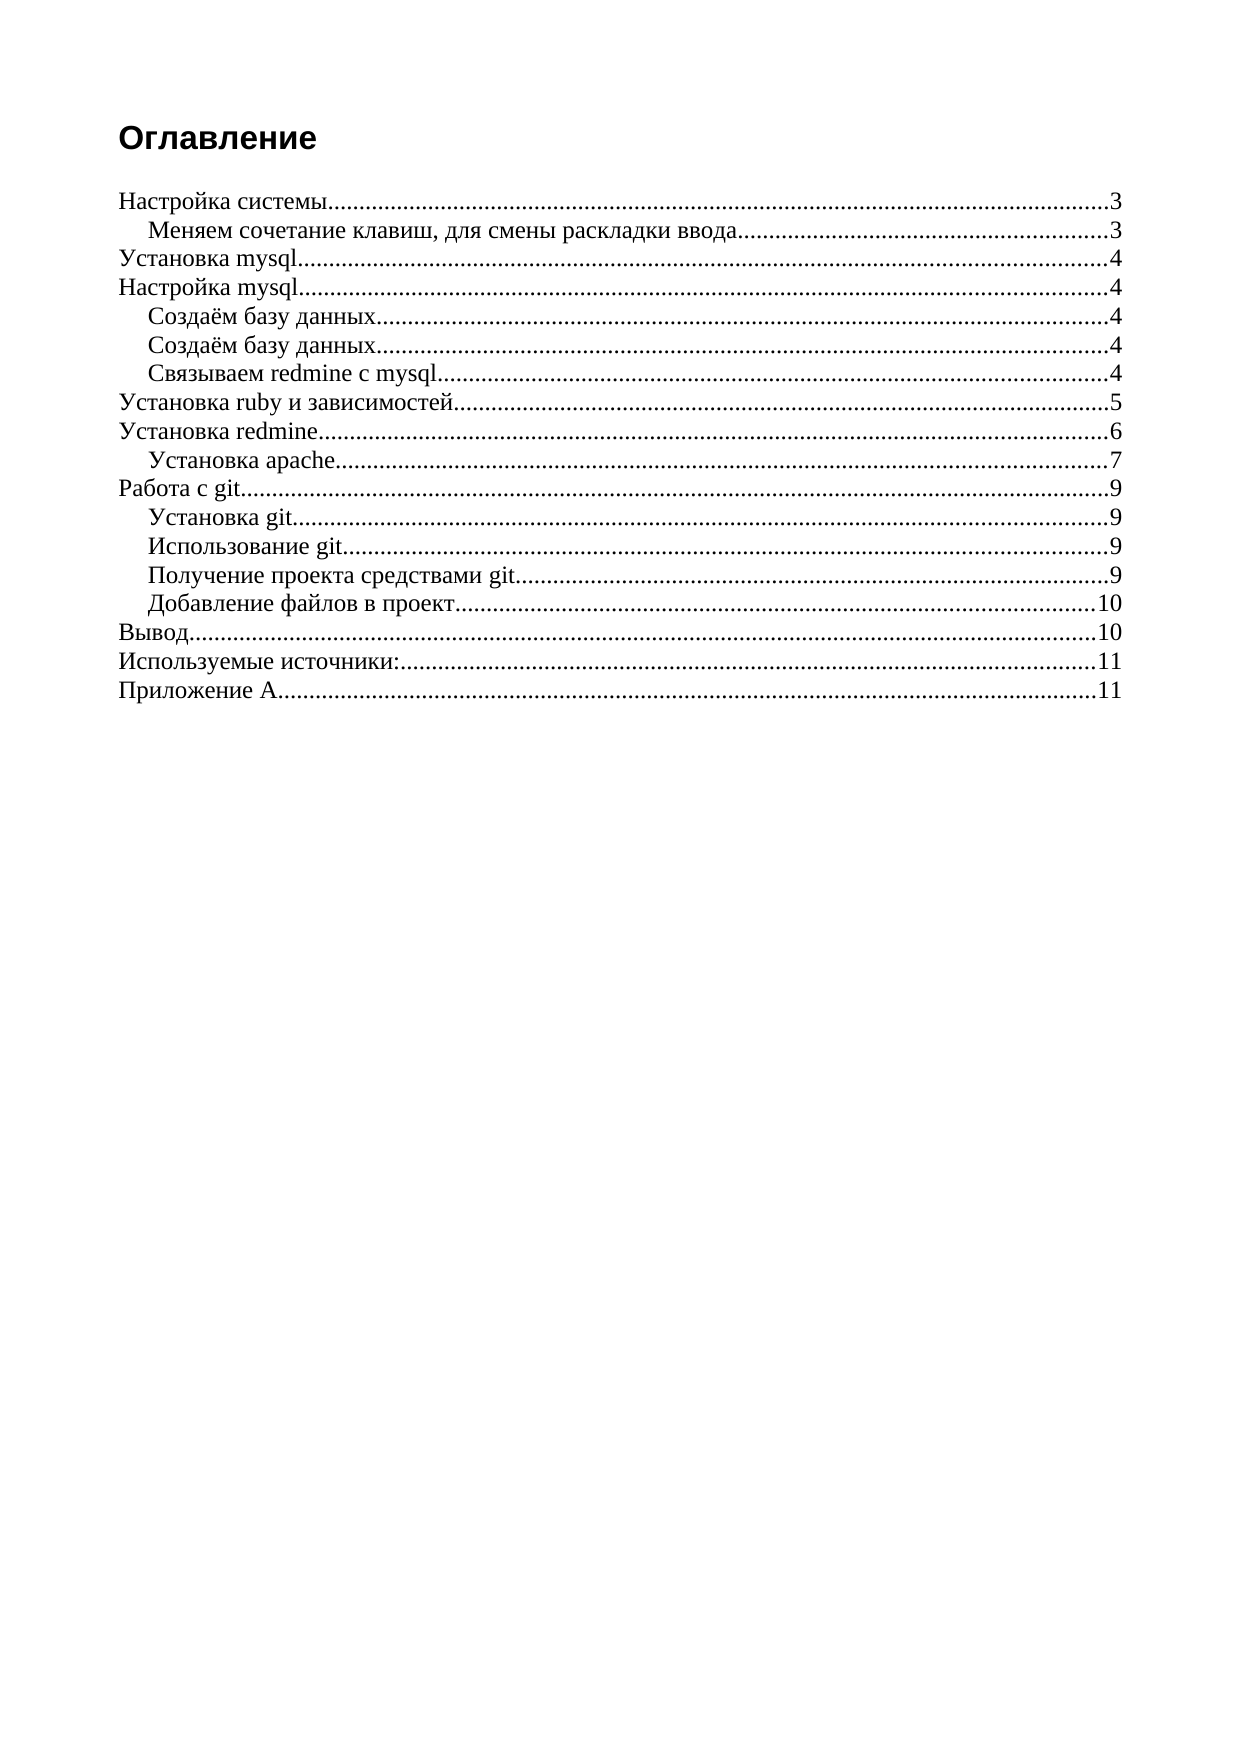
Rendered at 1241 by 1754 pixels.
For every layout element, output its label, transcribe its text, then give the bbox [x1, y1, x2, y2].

text Работа с git 9 [118, 473, 1122, 502]
text Установка ruby и зависимостей 5 [118, 387, 1122, 416]
text Используемые источники: 11 [118, 646, 1122, 675]
text Использование git 9 [148, 531, 1122, 560]
text Настройка mysql 4 [118, 272, 1122, 301]
text Установка git 9 [148, 502, 1122, 531]
text Добавление файлов в проект 10 [148, 588, 1122, 617]
text Установка mysql 4 [118, 243, 1122, 272]
text Связываем redmine с mysql 4 [148, 358, 1122, 387]
text Меняем сочетание клавиш, для смены раскладки ввода 3 [148, 215, 1122, 243]
text Установка apache 7 [148, 445, 1122, 473]
text Приложение А 11 [118, 675, 1122, 703]
text Создаём базу данных 4 [148, 330, 1122, 358]
text Вывод 10 [118, 617, 1122, 646]
text Получение проекта средствами git 9 [148, 560, 1122, 588]
subtitle Оглавление [118, 118, 1122, 157]
text Настройка системы 3 [118, 186, 1122, 215]
text Создаём базу данных 4 [148, 301, 1122, 330]
text Установка redmine 6 [118, 416, 1122, 445]
